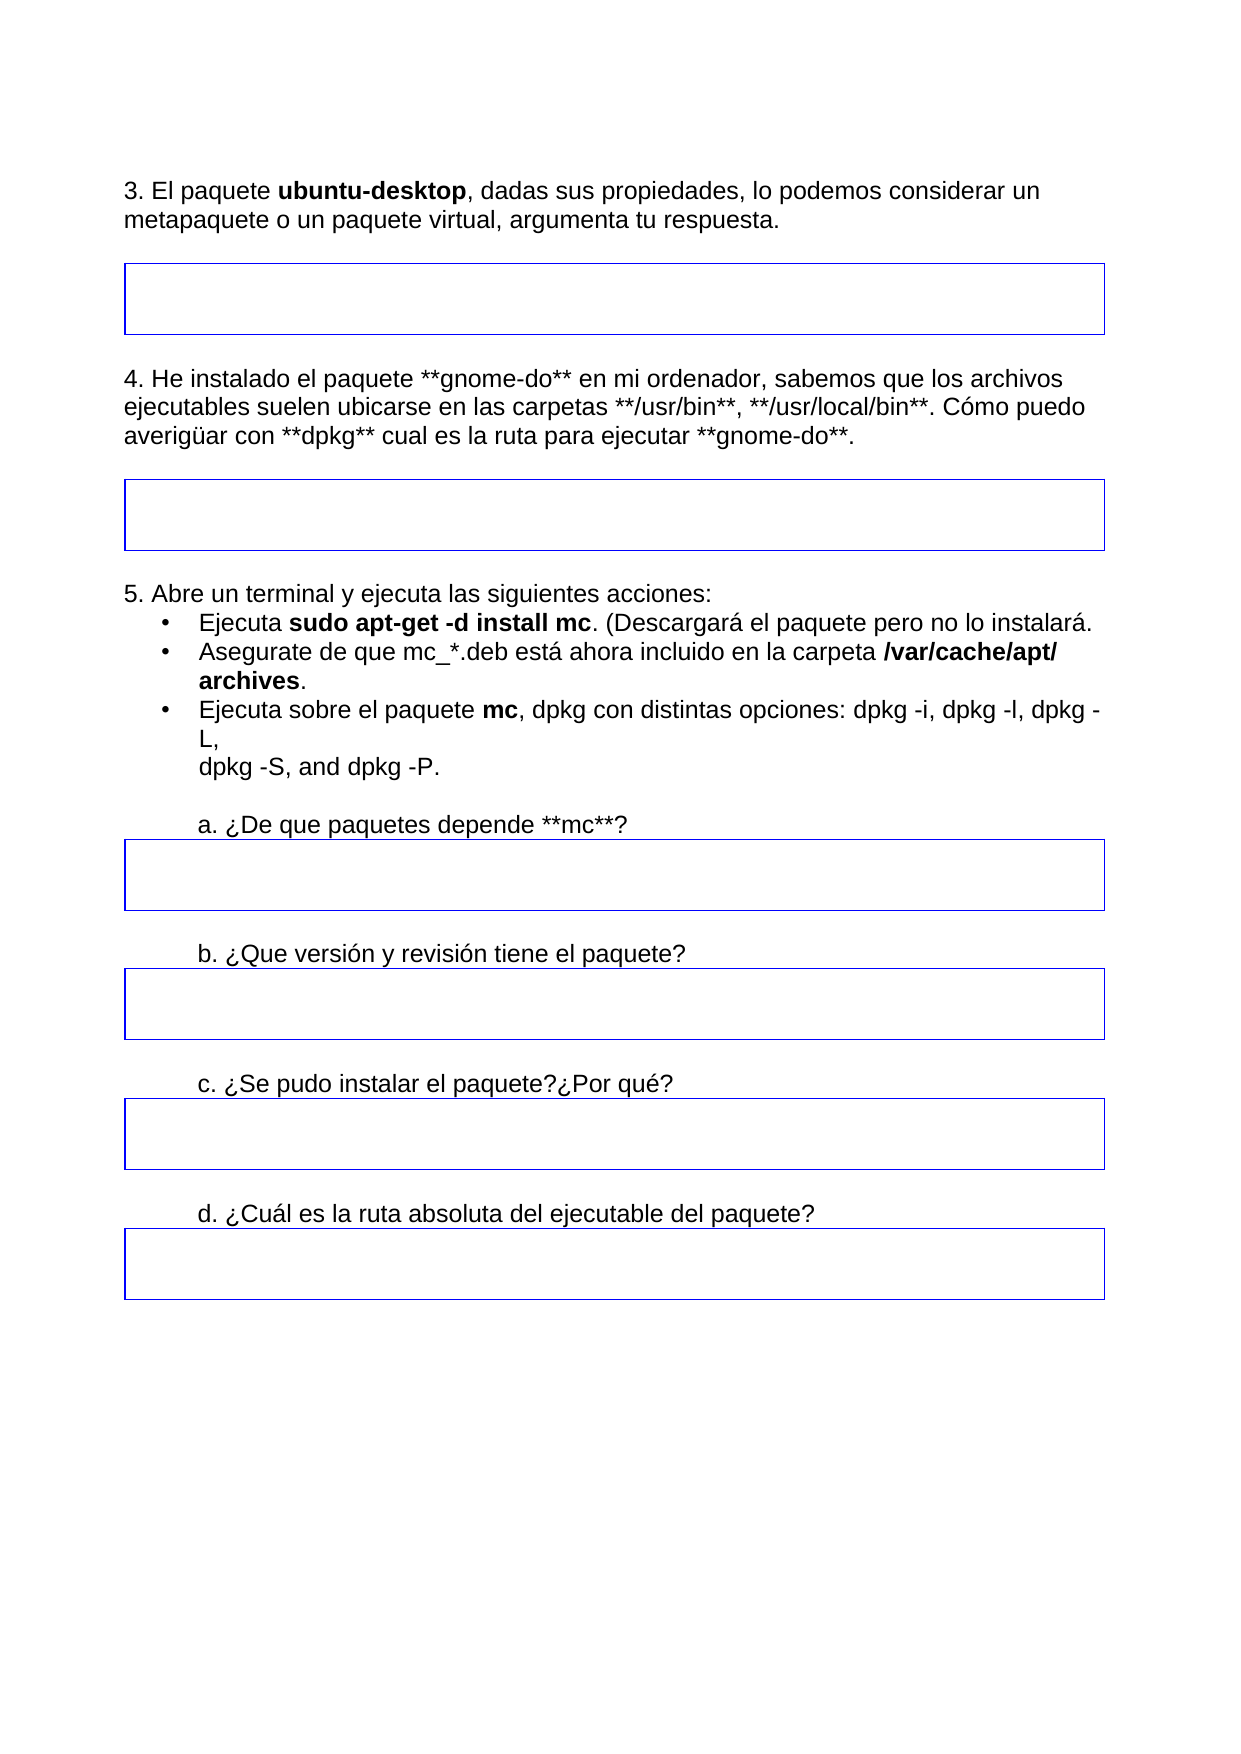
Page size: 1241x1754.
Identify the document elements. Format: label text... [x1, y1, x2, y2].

text b. ¿Que versión y revisión tiene el paquete? [197, 939, 1109, 968]
text a. ¿De que paquetes depende **mc**? [197, 810, 1109, 838]
table_header [126, 1229, 1104, 1299]
list dpkg -S, and dpkg -P. [161, 752, 1109, 781]
table_header [126, 1099, 1104, 1169]
text 5. Abre un terminal y ejecuta las siguientes acciones: [123, 579, 1109, 608]
text 4. He instalado el paquete **gnome-do** en mi ordenador, sabemos que los archivos ejecutables suelen ubicarse en las carpetas **/usr/bin**, **/usr/local/bin**. Cómo puedo averigüar con **dpkg** cual es la ruta para ejecutar **gnome-do**. [123, 363, 1109, 450]
text 3. El paquete ubuntu-desktop, dadas sus propiedades, lo podemos considerar un metapaquete o un paquete virtual, argumenta tu respuesta. [123, 176, 1109, 234]
text c. ¿Se pudo instalar el paquete?¿Por qué? [197, 1069, 1109, 1098]
list Ejecuta sobre el paquete mc, dpkg con distintas opciones: dpkg -i, dpkg -l, dpkg -L, [161, 695, 1109, 752]
table_header [126, 264, 1104, 334]
table_header [126, 969, 1104, 1039]
table_header [126, 480, 1104, 550]
text d. ¿Cuál es la ruta absoluta del ejecutable del paquete? [197, 1199, 1109, 1228]
list Ejecuta sudo apt-get -d install mc. (Descargará el paquete pero no lo instalará. [161, 608, 1109, 637]
list Asegurate de que mc_*.deb está ahora incluido en la carpeta /var/cache/apt/ archives. [161, 637, 1109, 695]
table_header [126, 840, 1104, 910]
